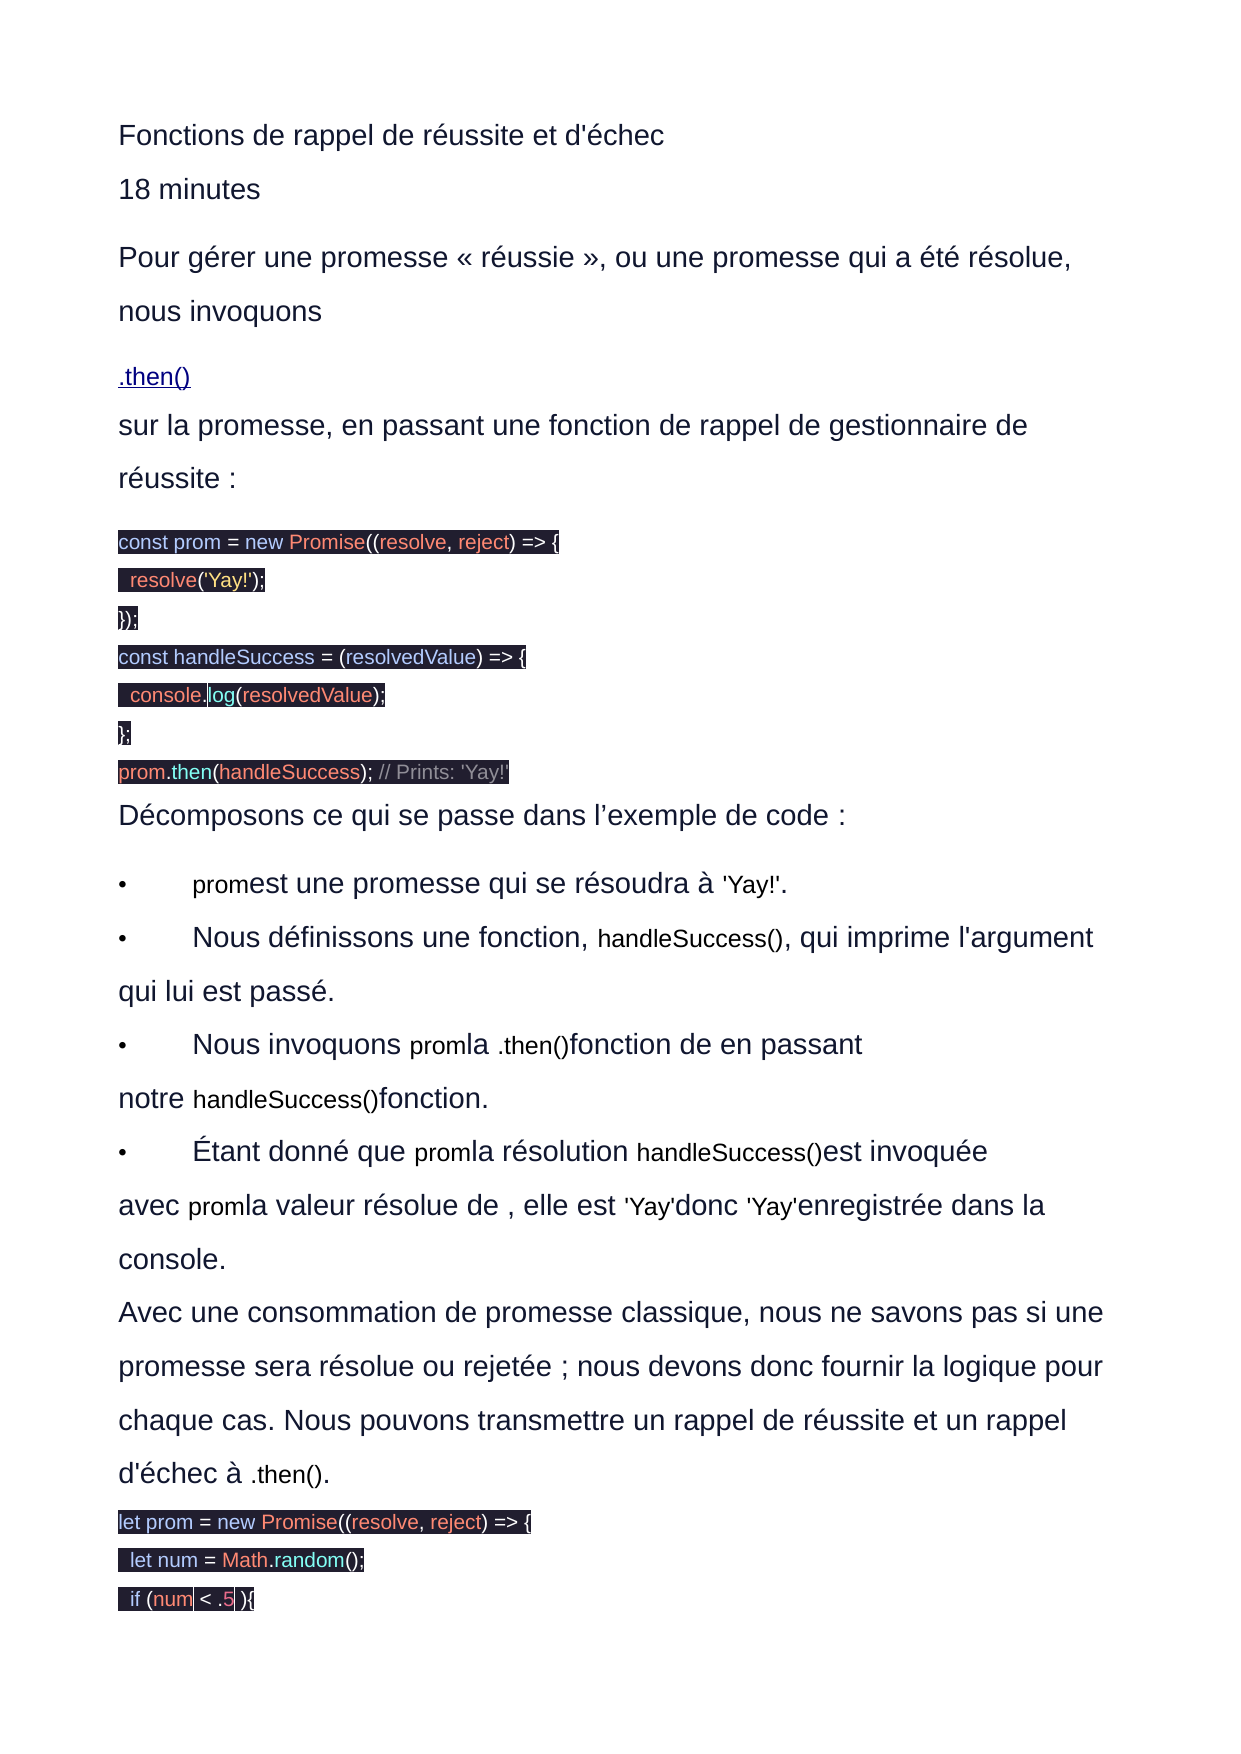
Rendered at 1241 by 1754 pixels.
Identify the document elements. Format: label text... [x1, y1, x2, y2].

text const prom = new Promise((resolve, reject) => { [118, 530, 1122, 554]
text if (num < .5 ){ [118, 1587, 1122, 1611]
text let prom = new Promise((resolve, reject) => { [118, 1510, 1122, 1534]
text Avec une consommation de promesse classique, nous ne savons pas si une promesse sera résolue ou rejetée ; nous devons donc fournir la logique pour chaque cas. Nous pouvons transmettre un rappel de réussite et un rappel d'échec à .then(). [118, 1295, 1122, 1490]
list promest une promesse qui se résoudra à 'Yay!'. [118, 866, 1122, 900]
text }; [118, 721, 1122, 745]
text 18 minutes [118, 172, 1122, 205]
text prom.then(handleSuccess); // Prints: 'Yay!' [118, 760, 1122, 784]
text .then() [118, 362, 1122, 391]
text console.log(resolvedValue); [118, 683, 1122, 707]
text let num = Math.random(); [118, 1548, 1122, 1572]
list Étant donné que promla résolution handleSuccess()est invoquée avec promla valeur résolue de , elle est 'Yay'donc 'Yay'enregistrée dans la console. [118, 1134, 1122, 1275]
text Pour gérer une promesse « réussie », ou une promesse qui a été résolue, nous invoquons [118, 240, 1122, 327]
text const handleSuccess = (resolvedValue) => { [118, 645, 1122, 669]
text resolve('Yay!'); [118, 568, 1122, 592]
text Décomposons ce qui se passe dans l’exemple de code : [118, 798, 1122, 832]
text sur la promesse, en passant une fonction de rappel de gestionnaire de réussite : [118, 408, 1122, 495]
list Nous invoquons promla .then()fonction de en passant notre handleSuccess()fonction. [118, 1027, 1122, 1114]
text }); [118, 606, 1122, 630]
subtitle Fonctions de rappel de réussite et d'échec [118, 118, 1122, 152]
list Nous définissons une fonction, handleSuccess(), qui imprime l'argument qui lui est passé. [118, 920, 1122, 1007]
